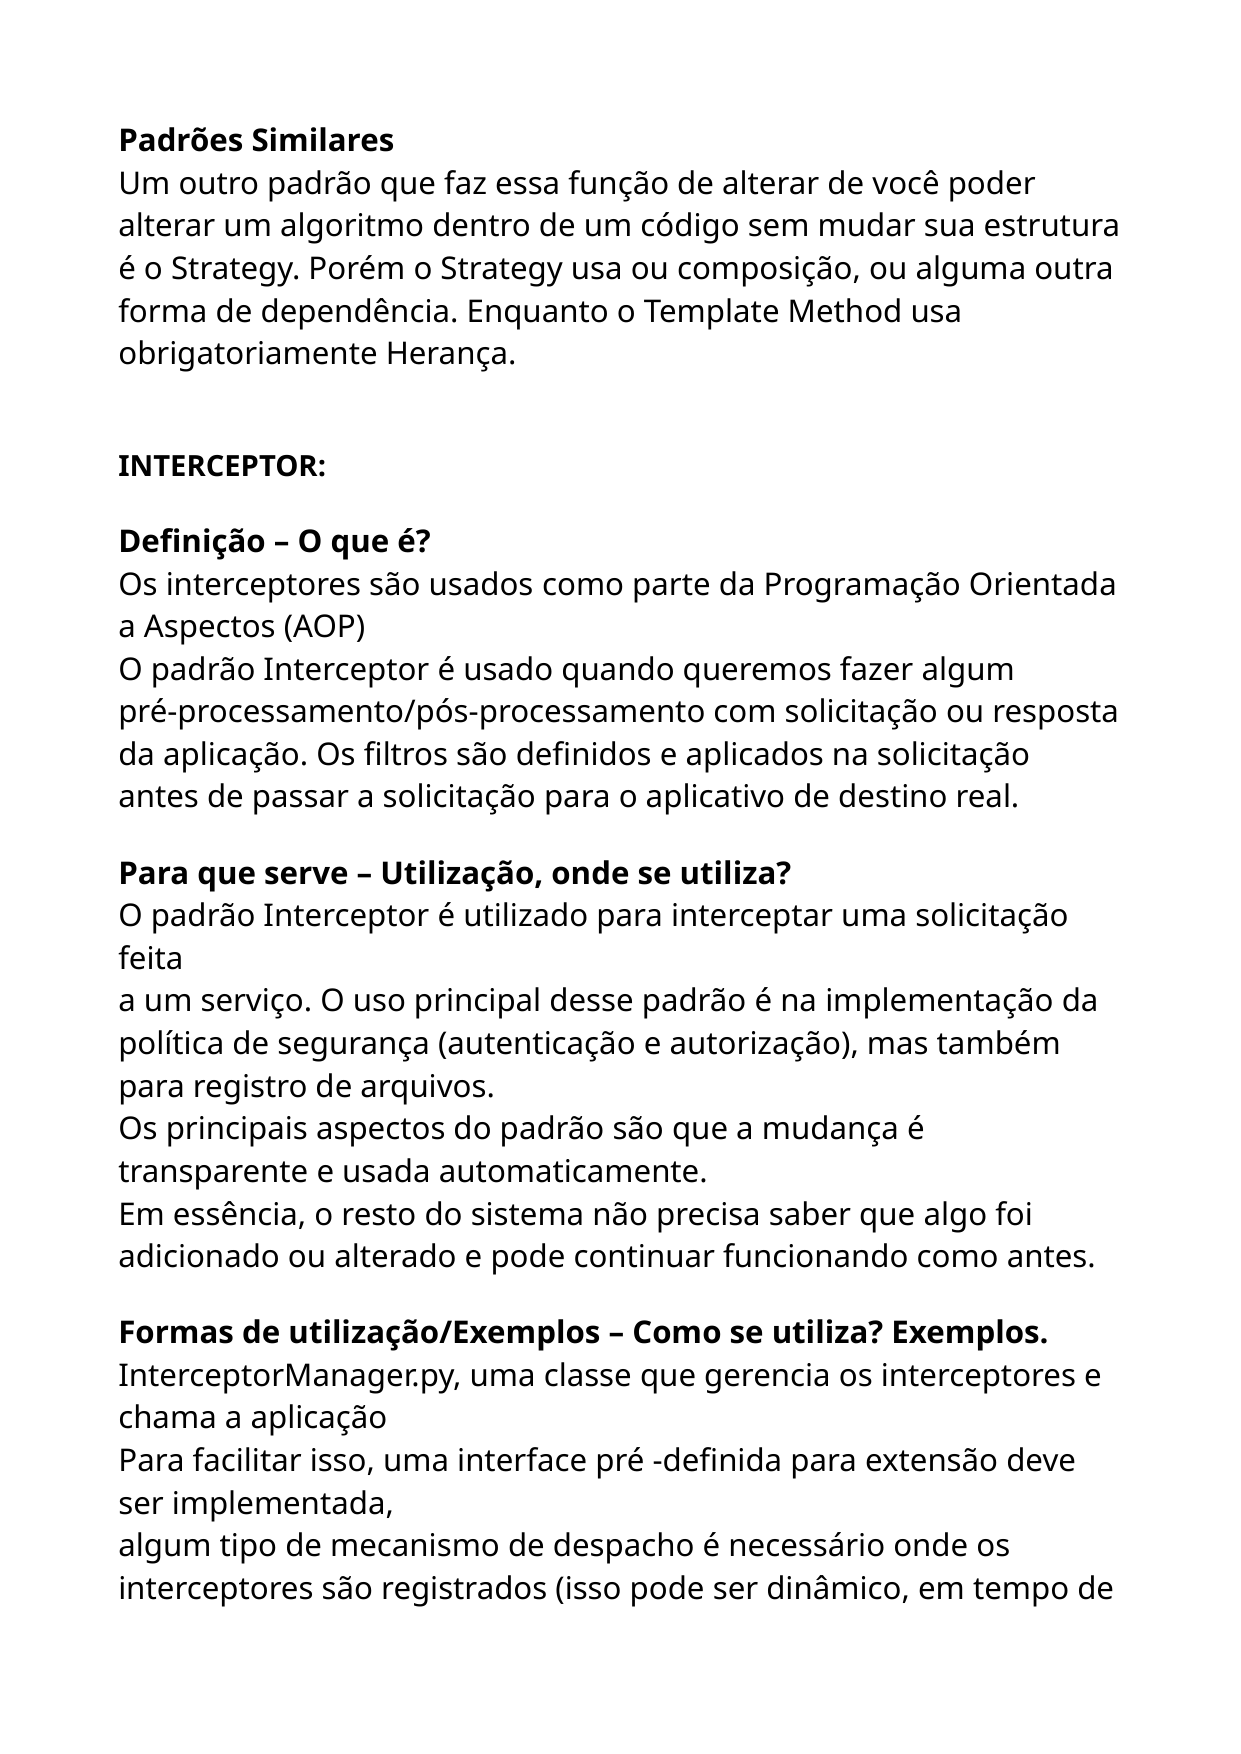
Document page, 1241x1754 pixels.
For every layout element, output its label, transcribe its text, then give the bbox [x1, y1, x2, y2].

text Definição – O que é? [118, 519, 1122, 561]
text Para que serve – Utilização, onde se utiliza? [118, 851, 1122, 893]
text algum tipo de mecanismo de despacho é necessário onde os interceptores são registrados (isso pode ser dinâmico, em tempo de [118, 1523, 1122, 1608]
text Formas de utilização/Exemplos – Como se utiliza? Exemplos. [118, 1310, 1122, 1353]
text Um outro padrão que faz essa função de alterar de você poder alterar um algoritmo dentro de um código sem mudar sua estrutura é o Strategy. Porém o Strategy usa ou composição, ou alguma outra forma de dependência. Enquanto o Template Method usa obrigatoriamente Herança. [118, 161, 1122, 374]
text INTERCEPTOR: [118, 446, 1122, 485]
text Os interceptores são usados ​​como parte da Programação Orientada a Aspectos (AOP) [118, 561, 1122, 647]
text Para facilitar isso, uma interface pré -definida para extensão deve ser implementada, [118, 1438, 1122, 1523]
text InterceptorManager.py, uma classe que gerencia os interceptores e chama a aplicação [118, 1353, 1122, 1438]
text antes de passar a solicitação para o aplicativo de destino real. [118, 774, 1122, 817]
text O padrão Interceptor é utilizado para interceptar uma solicitação feita [118, 893, 1122, 978]
text O padrão Interceptor é usado quando queremos fazer algum [118, 647, 1122, 689]
text Os principais aspectos do padrão são que a mudança é transparente e usada automaticamente. [118, 1106, 1122, 1191]
text a um serviço. O uso principal desse padrão é na implementação da política de segurança (autenticação e autorização), mas também para registro de arquivos. [118, 978, 1122, 1106]
text Em essência, o resto do sistema não precisa saber que algo foi adicionado ou alterado e pode continuar funcionando como antes. [118, 1191, 1122, 1277]
text pré-processamento/pós-processamento com solicitação ou resposta [118, 689, 1122, 732]
text Padrões Similares [118, 118, 1122, 161]
text da aplicação. Os filtros são definidos e aplicados na solicitação [118, 732, 1122, 774]
